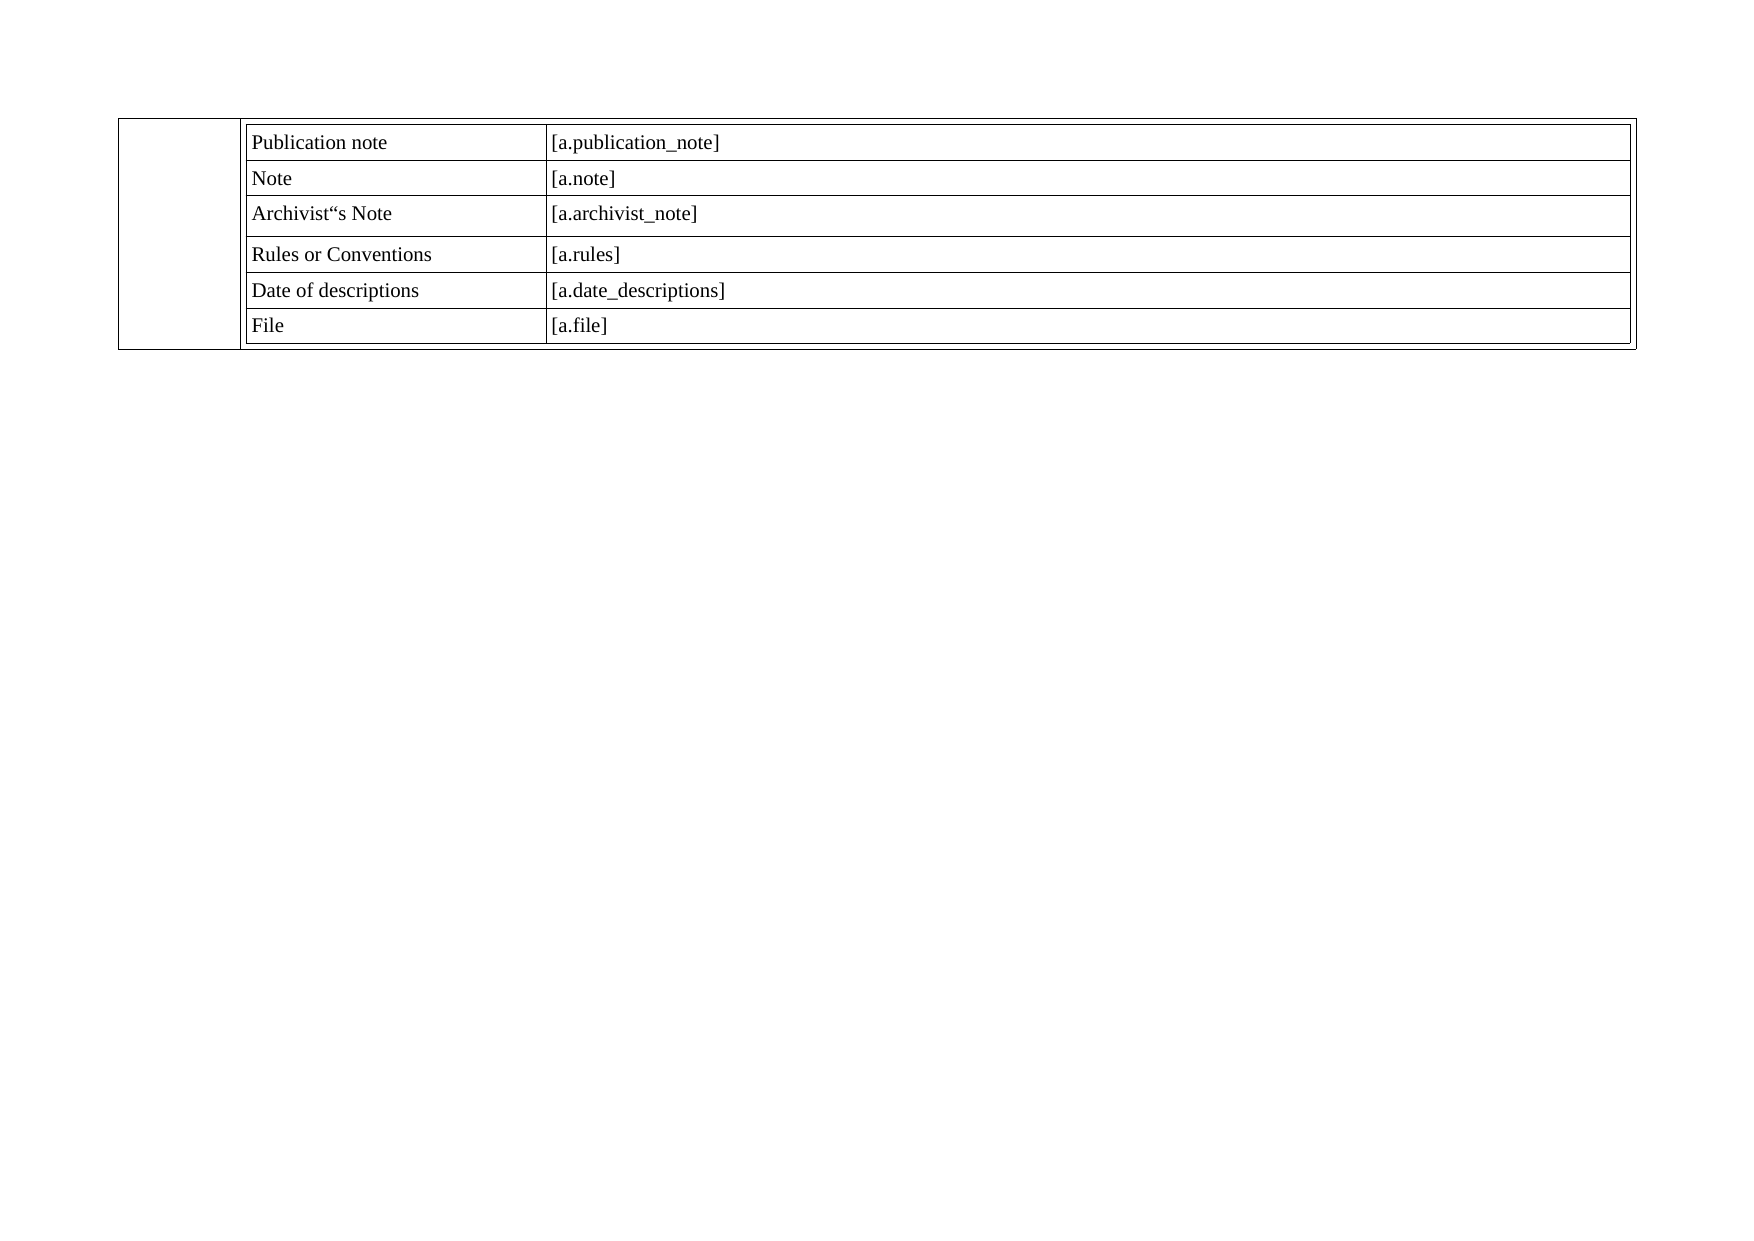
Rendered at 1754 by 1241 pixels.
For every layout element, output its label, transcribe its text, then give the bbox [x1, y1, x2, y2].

table_header [a.date_descriptions] [547, 273, 1630, 307]
table_header Publication note [247, 125, 546, 159]
table_header [241, 119, 1636, 349]
table_header [a.note] [547, 161, 1630, 195]
table_header [a.publication_note] [547, 125, 1630, 159]
table_header Rules or Conventions [247, 237, 546, 272]
table_header Note [247, 161, 546, 195]
table_header Archivist“s Note [247, 196, 546, 236]
table_cell File [247, 309, 546, 343]
table_header [119, 119, 240, 349]
table_cell [a.file] [547, 309, 1630, 343]
table_header Date of descriptions [247, 273, 546, 307]
table_header [a.rules] [547, 237, 1630, 272]
table_header [a.archivist_note] [547, 196, 1630, 236]
